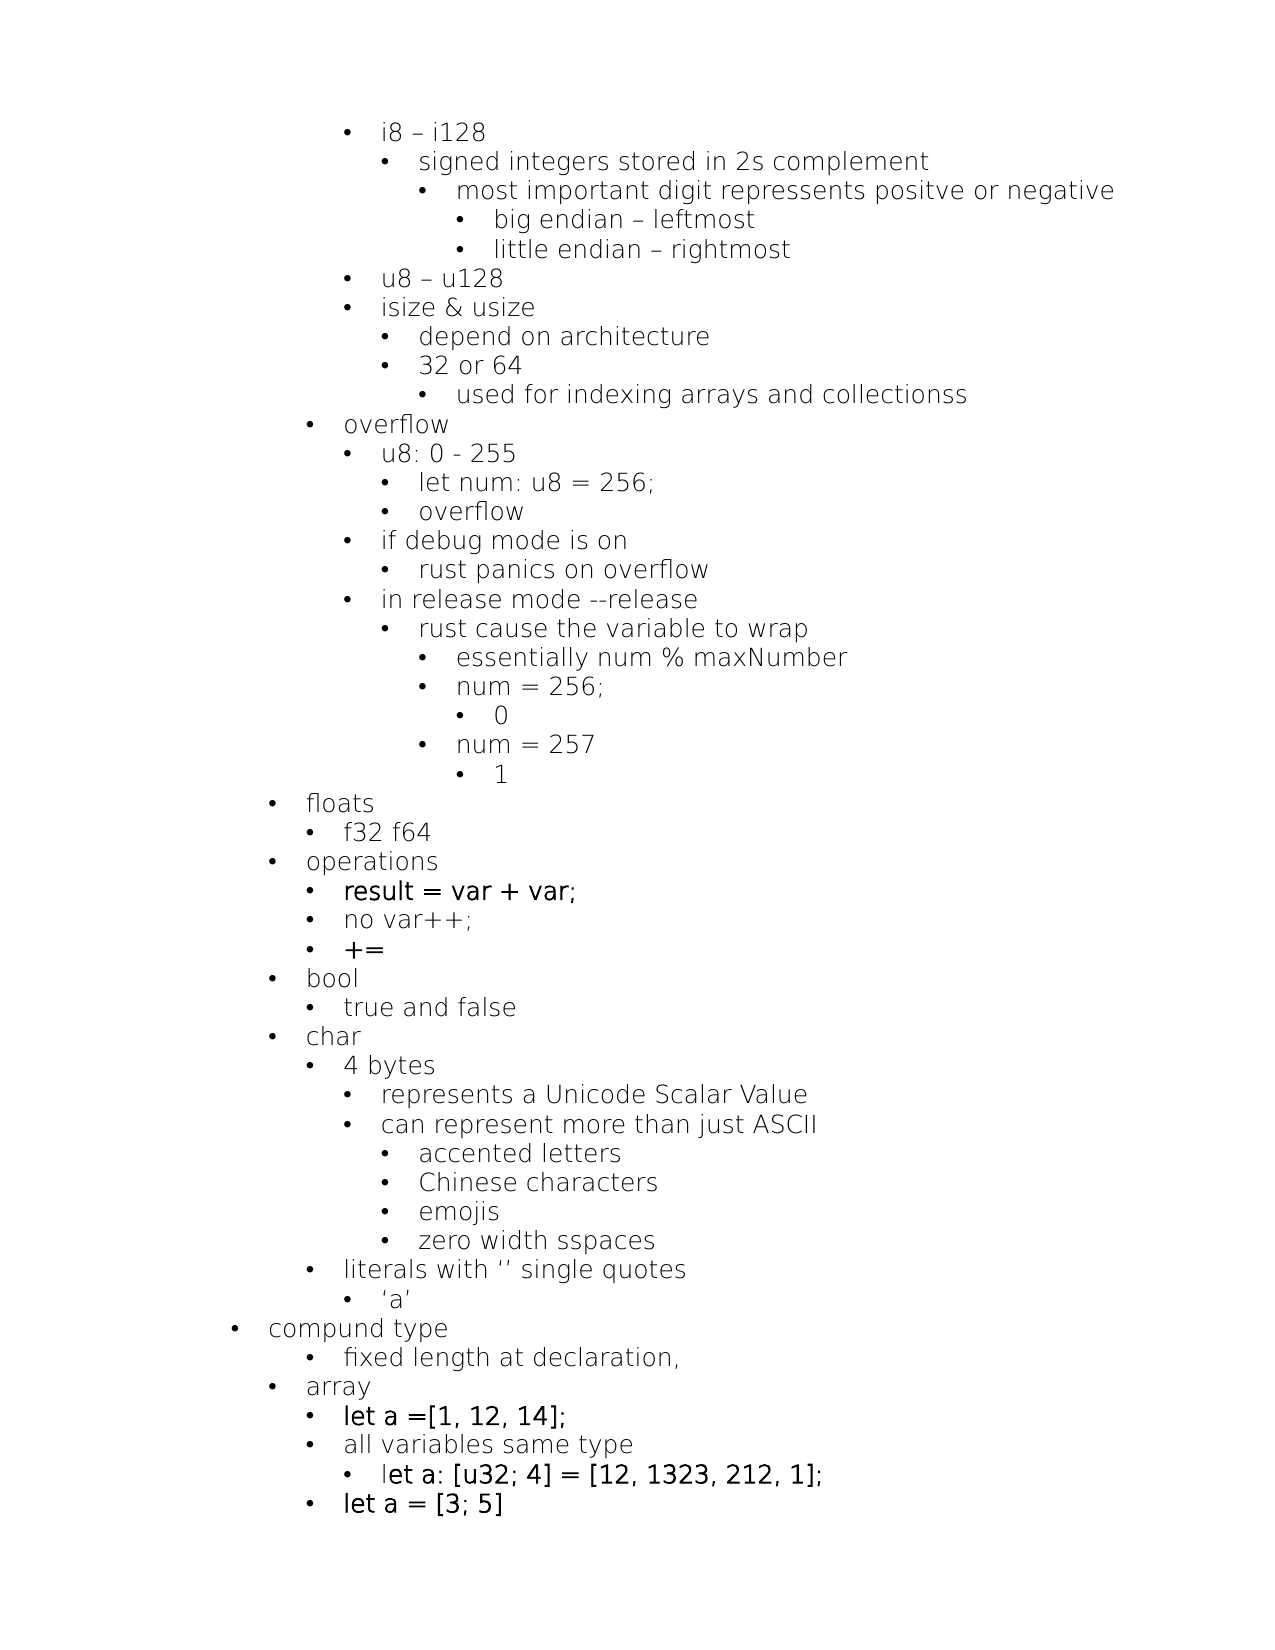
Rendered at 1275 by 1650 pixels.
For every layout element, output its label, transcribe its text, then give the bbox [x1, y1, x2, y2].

list let a = [3; 5] [306, 1489, 1157, 1518]
list overflow [381, 497, 1157, 526]
list result = var + var; [306, 876, 1157, 906]
list 1 [456, 760, 1157, 789]
list depend on architecture [381, 322, 1157, 351]
list u8: 0 - 255 [343, 439, 1157, 468]
list let a: [u32; 4] = [12, 1323, 212, 1]; [343, 1460, 1157, 1489]
list represents a Unicode Scalar Value [343, 1081, 1157, 1110]
list ‘a’ [343, 1285, 1157, 1314]
list array [268, 1372, 1157, 1401]
list if debug mode is on [343, 526, 1157, 556]
list num = 257 [418, 731, 1157, 760]
list rust cause the variable to wrap [381, 614, 1157, 643]
list can represent more than just ASCII [343, 1110, 1157, 1139]
list in release mode --release [343, 585, 1157, 614]
list all variables same type [306, 1431, 1157, 1460]
list 0 [456, 701, 1157, 731]
list 4 bytes [306, 1051, 1157, 1081]
list most important digit repressents positve or negative [418, 176, 1157, 206]
list u8 – u128 [343, 264, 1157, 293]
list used for indexing arrays and collectionss [418, 381, 1157, 410]
list num = 256; [418, 672, 1157, 701]
list += [306, 935, 1157, 964]
list compund type [231, 1314, 1157, 1343]
list let num: u8 = 256; [381, 468, 1157, 497]
list zero width sspaces [381, 1226, 1157, 1256]
list little endian – rightmost [456, 235, 1157, 264]
list no var++; [306, 906, 1157, 935]
list signed integers stored in 2s complement [381, 147, 1157, 176]
list f32 f64 [306, 818, 1157, 847]
list operations [268, 847, 1157, 876]
list true and false [306, 993, 1157, 1022]
list emojis [381, 1197, 1157, 1226]
list let a =[1, 12, 14]; [306, 1401, 1157, 1431]
list essentially num % maxNumber [418, 643, 1157, 672]
list i8 – i128 [343, 118, 1157, 147]
list floats [268, 789, 1157, 818]
list bool [268, 964, 1157, 993]
list big endian – leftmost [456, 206, 1157, 235]
list isize & usize [343, 293, 1157, 322]
list overflow [306, 410, 1157, 439]
list accented letters [381, 1139, 1157, 1168]
list literals with ‘’ single quotes [306, 1256, 1157, 1285]
list rust panics on overflow [381, 556, 1157, 585]
list fixed length at declaration, [306, 1343, 1157, 1372]
list 32 or 64 [381, 351, 1157, 381]
list Chinese characters [381, 1168, 1157, 1197]
list char [268, 1022, 1157, 1051]
